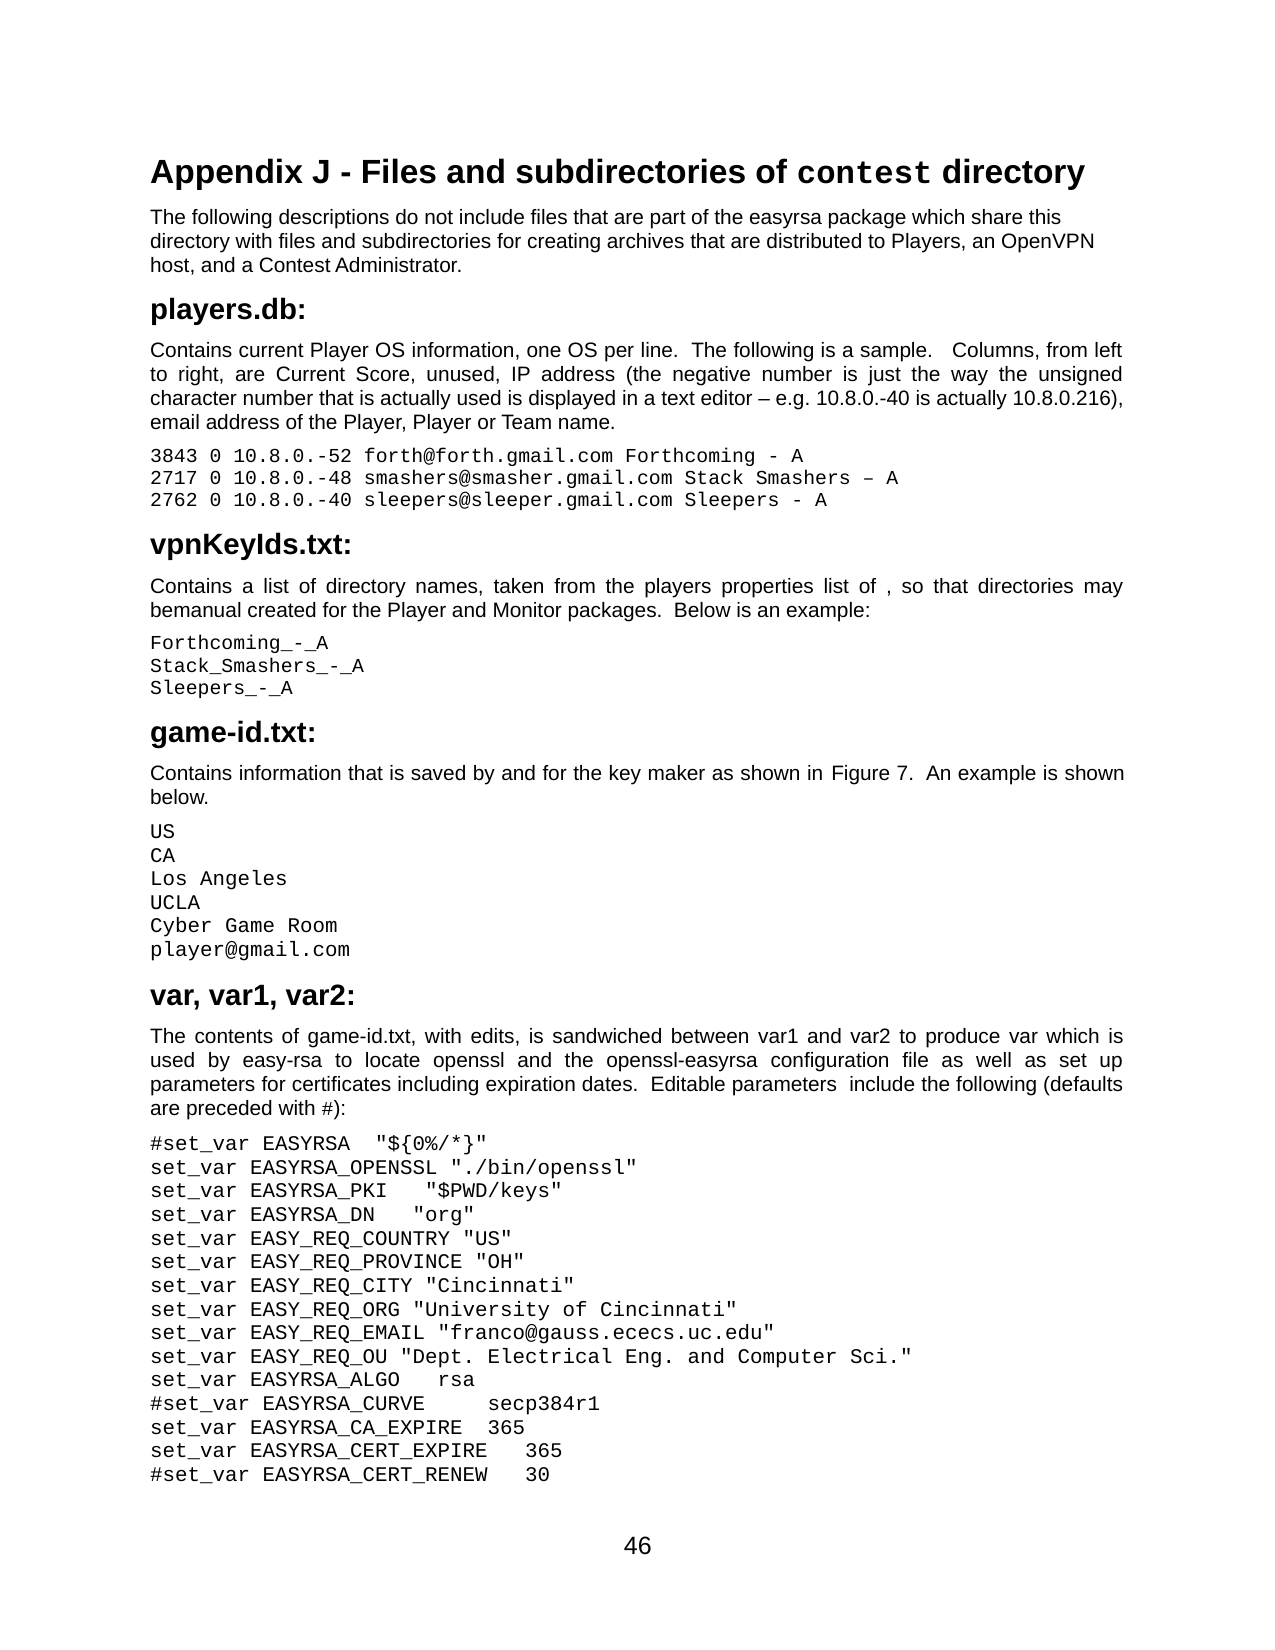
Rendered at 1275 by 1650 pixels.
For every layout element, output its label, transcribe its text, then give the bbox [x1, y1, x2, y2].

text US [150, 821, 1125, 844]
text set_var EASY_REQ_PROVINCE "OH" [150, 1251, 1125, 1275]
text CA [150, 844, 1125, 868]
text 2762 0 10.8.0.-40 sleepers@sleeper.gmail.com Sleepers - A [150, 490, 1125, 513]
text set_var EASYRSA_CA_EXPIRE 365 [150, 1417, 1125, 1440]
text Sleepers_-_A [150, 678, 1125, 700]
text set_var EASY_REQ_EMAIL "franco@gauss.ececs.uc.edu" [150, 1322, 1125, 1346]
text Cyber Game Room [150, 916, 1125, 939]
subtitle players.db: [150, 292, 1125, 325]
subtitle game-id.txt: [150, 715, 1125, 749]
text Stack_Smashers_-_A [150, 656, 1125, 678]
text #set_var EASYRSA_CERT_RENEW 30 [150, 1464, 1125, 1488]
text player@gmail.com [150, 939, 1125, 963]
text set_var EASYRSA_OPENSSL "./bin/openssl" [150, 1157, 1125, 1180]
subtitle Appendix J - Files and subdirectories of contest directory [150, 151, 1125, 193]
text 3843 0 10.8.0.-52 forth@forth.gmail.com Forthcoming - A [150, 446, 1125, 468]
text Los Angeles [150, 868, 1125, 892]
text #set_var EASYRSA "${0%/*}" [150, 1133, 1125, 1157]
text Forthcoming_-_A [150, 633, 1125, 656]
text set_var EASYRSA_PKI "$PWD/keys" [150, 1180, 1125, 1204]
subtitle vpnKeyIds.txt: [150, 527, 1125, 561]
text set_var EASYRSA_DN "org" [150, 1204, 1125, 1228]
text The following descriptions do not include files that are part of the easyrsa package which share this directory with files and subdirectories for creating archives that are distributed to Players, an OpenVPN host, and a Contest Administrator. [150, 205, 1125, 277]
text set_var EASYRSA_CERT_EXPIRE 365 [150, 1440, 1125, 1464]
text set_var EASY_REQ_ORG "University of Cincinnati" [150, 1298, 1125, 1322]
text The contents of game-id.txt, with edits, is sandwiched between var1 and var2 to produce var which is used by easy-rsa to locate openssl and the openssl-easyrsa configuration file as well as set up parameters for certificates including expiration dates. Editable parameters include the following (defaults are preceded with #): [150, 1024, 1125, 1121]
text UCLA [150, 892, 1125, 916]
text Contains a list of directory names, taken from the players properties list of , so that directories may bemanual created for the Player and Monitor packages. Below is an example: [150, 573, 1125, 621]
subtitle var, var1, var2: [150, 977, 1125, 1011]
text set_var EASY_REQ_COUNTRY "US" [150, 1228, 1125, 1251]
text #set_var EASYRSA_CURVE secp384r1 [150, 1393, 1125, 1417]
text 2717 0 10.8.0.-48 smashers@smasher.gmail.com Stack Smashers – A [150, 468, 1125, 490]
text Contains current Player OS information, one OS per line. The following is a sample. Columns, from left to right, are Current Score, unused, IP address (the negative number is just the way the unsigned character number that is actually used is displayed in a text editor – e.g. 10.8.0.-40 is actually 10.8.0.216), email address of the Player, Player or Team name. [150, 338, 1125, 434]
text set_var EASY_REQ_OU "Dept. Electrical Eng. and Computer Sci." [150, 1346, 1125, 1369]
text set_var EASYRSA_ALGO rsa [150, 1369, 1125, 1393]
text set_var EASY_REQ_CITY "Cincinnati" [150, 1275, 1125, 1298]
text Contains information that is saved by and for the key maker as shown in Figure 7. An example is shown below. [150, 761, 1125, 809]
